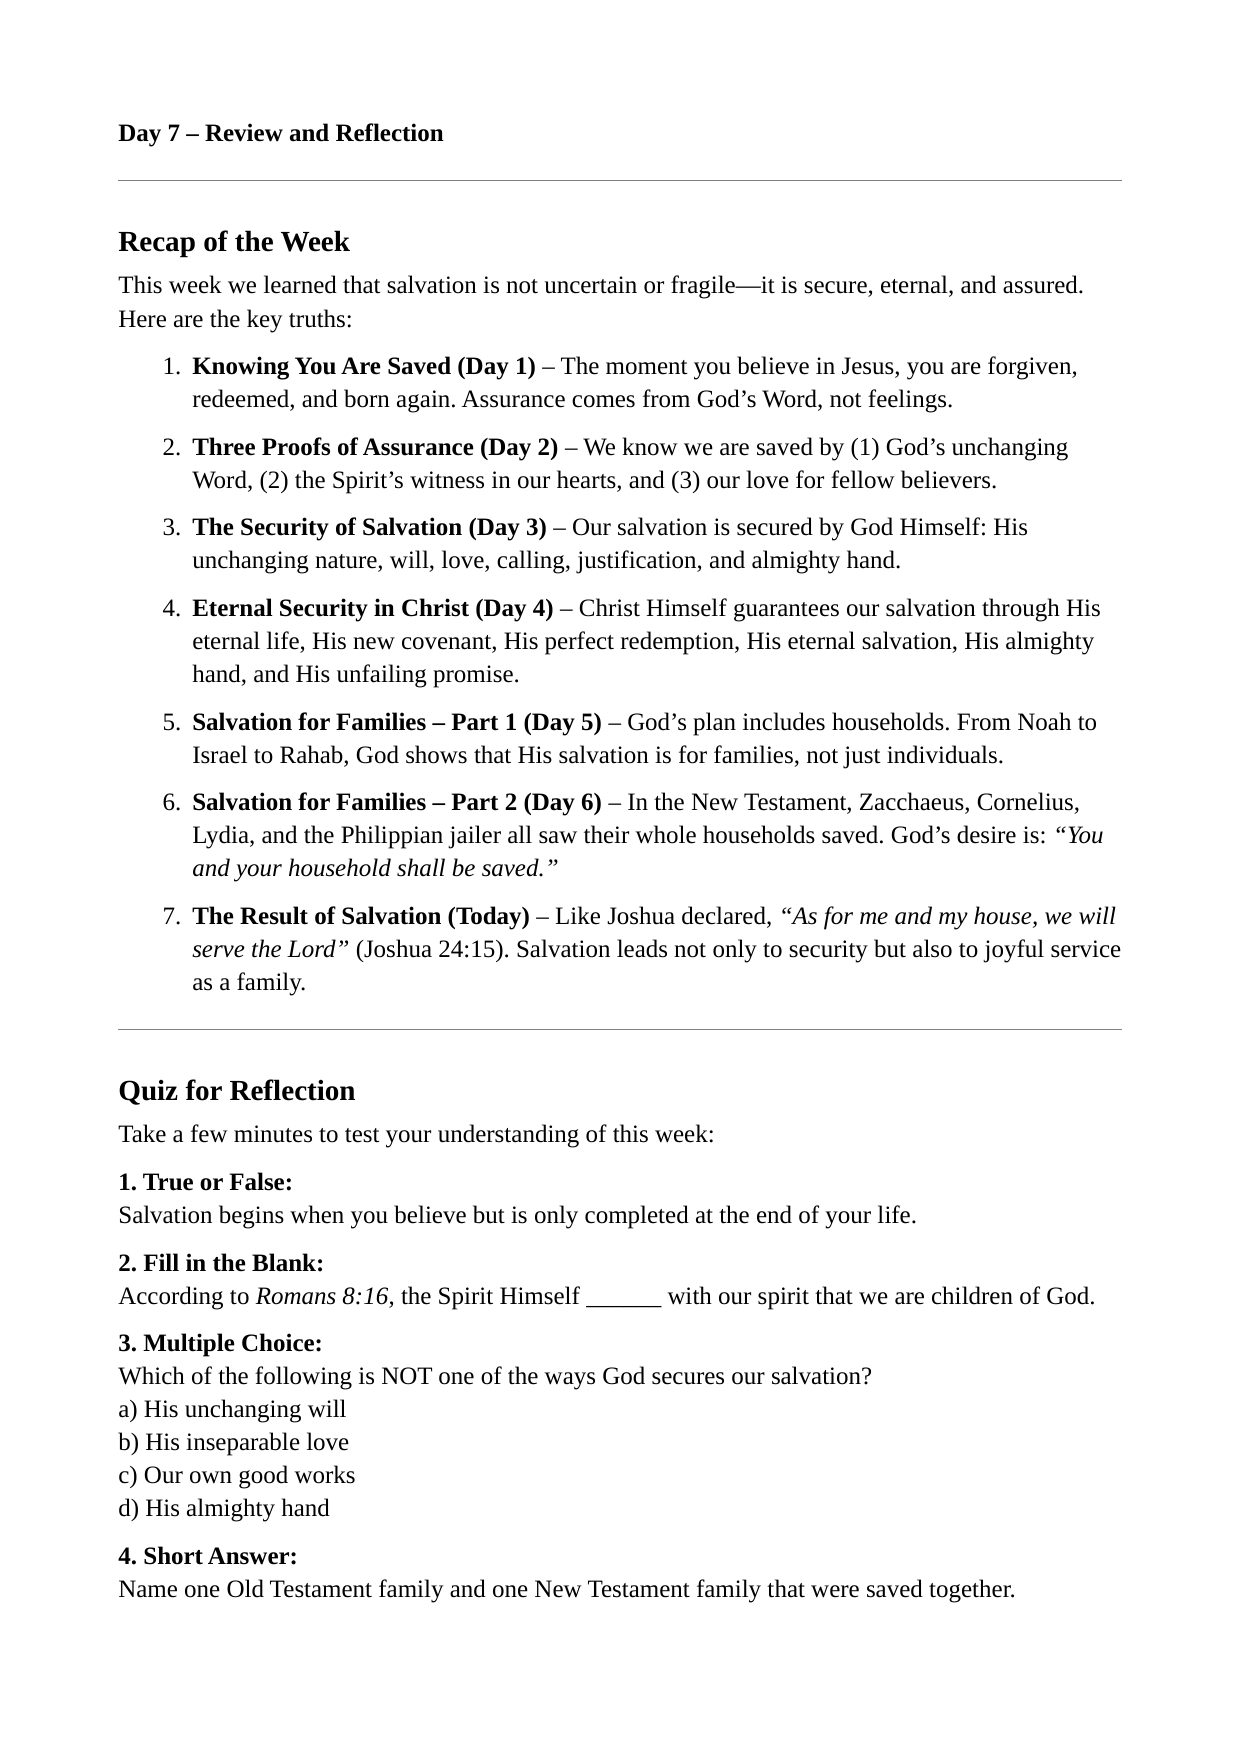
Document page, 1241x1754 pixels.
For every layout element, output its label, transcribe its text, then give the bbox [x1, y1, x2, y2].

list Eternal Security in Christ (Day 4) – Christ Himself guarantees our salvation through His eternal life, His new covenant, His perfect redemption, His eternal salvation, His almighty hand, and His unfailing promise. [162, 593, 1122, 688]
text Take a few minutes to test your understanding of this week: [118, 1119, 1122, 1148]
text Day 7 – Review and Reflection [118, 118, 1122, 147]
text This week we learned that salvation is not uncertain or fragile—it is secure, eternal, and assured. Here are the key truths: [118, 271, 1122, 332]
subtitle Quiz for Reflection [118, 1073, 1122, 1107]
text 3. Multiple Choice: Which of the following is NOT one of the ways God secures our salvation? a) His unchanging will b) His inseparable love c) Our own good works d) His almighty hand [118, 1328, 1122, 1522]
text 1. True or False: Salvation begins when you believe but is only completed at the end of your life. [118, 1167, 1122, 1229]
list The Security of Salvation (Day 3) – Our salvation is secured by God Himself: His unchanging nature, will, love, calling, justification, and almighty hand. [162, 512, 1122, 574]
list The Result of Salvation (Today) – Like Joshua declared, “As for me and my house, we will serve the Lord” (Joshua 24:15). Salvation leads not only to security but also to joyful service as a family. [162, 901, 1122, 996]
subtitle Recap of the Week [118, 224, 1122, 258]
text 2. Fill in the Blank: According to Romans 8:16, the Spirit Himself ______ with our spirit that we are children of God. [118, 1248, 1122, 1309]
list Salvation for Families – Part 2 (Day 6) – In the New Testament, Zacchaeus, Cornelius, Lydia, and the Philippian jailer all saw their whole households saved. God’s desire is: “You and your household shall be saved.” [162, 787, 1122, 882]
list Three Proofs of Assurance (Day 2) – We know we are saved by (1) God’s unchanging Word, (2) the Spirit’s witness in our hearts, and (3) our love for fellow believers. [162, 432, 1122, 494]
list Salvation for Families – Part 1 (Day 5) – God’s plan includes households. From Noah to Israel to Rahab, God shows that His salvation is for families, not just individuals. [162, 707, 1122, 768]
text 4. Short Answer: Name one Old Testament family and one New Testament family that were saved together. [118, 1541, 1122, 1603]
list Knowing You Are Saved (Day 1) – The moment you believe in Jesus, you are forgiven, redeemed, and born again. Assurance comes from God’s Word, not feelings. [162, 351, 1122, 413]
